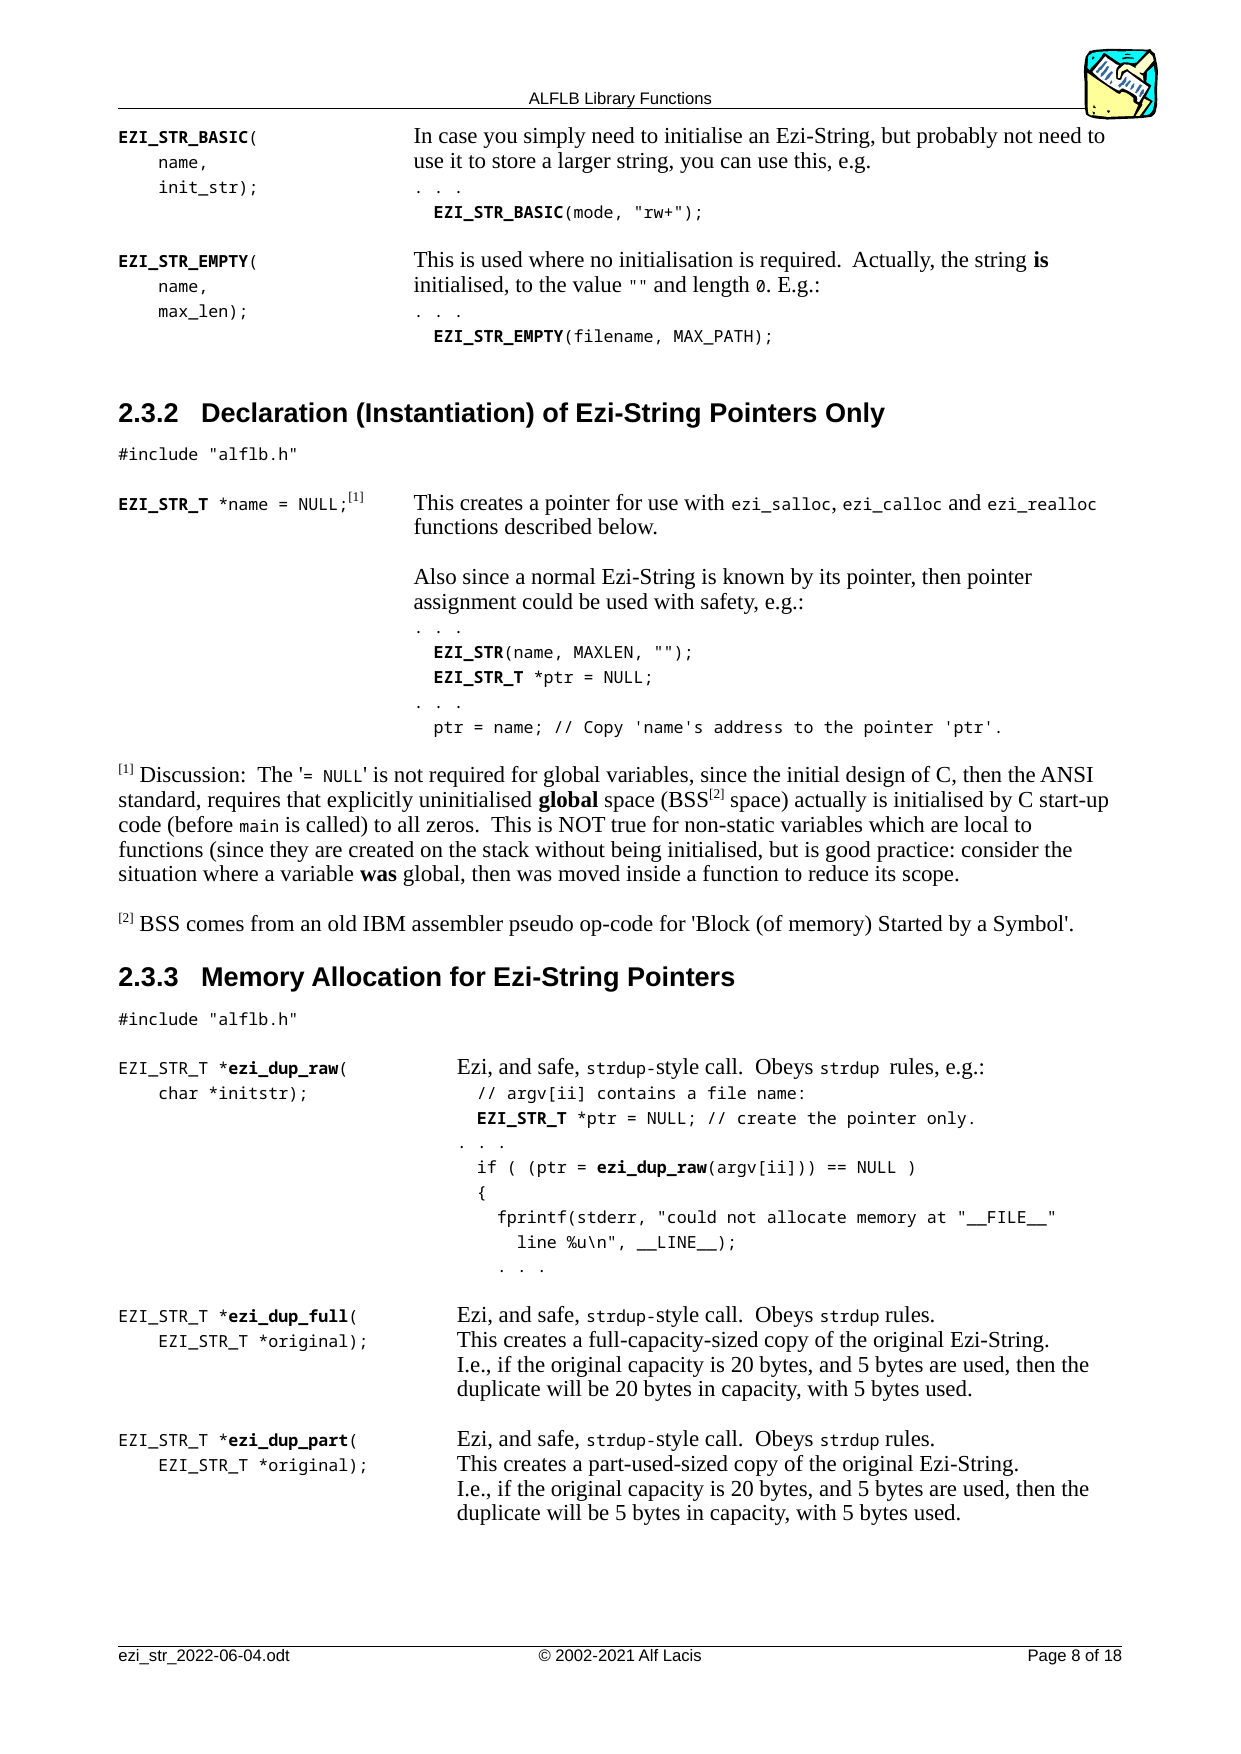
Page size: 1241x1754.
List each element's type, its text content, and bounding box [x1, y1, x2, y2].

table_header Ezi, and safe, strdup-style call. Obeys strdup rules, e.g.: // argv[ii] contains a file name: EZI_STR_T *ptr = NULL; // create the pointer only. . . . if ( (ptr = ezi_dup_raw(argv[ii])) == NULL ) { fprintf(stderr, "could not allocate memory at "__FILE__" line %u\n", __LINE__); . . . [457, 1005, 1122, 1303]
table_cell In case you simply need to initialise an Ezi-String, but probably not need to use it to store a larger string, you can use this, e.g. . . . EZI_STR_BASIC(mode, "rw+"); [413, 124, 1122, 248]
table_cell Ezi, and safe, strdup-style call. Obeys strdup rules. This creates a full-capacity-sized copy of the original Ezi-String. I.e., if the original capacity is 20 bytes, and 5 bytes are used, then the duplicate will be 20 bytes in capacity, with 5 bytes used. [457, 1303, 1122, 1427]
subtitle Memory Allocation for Ezi-String Pointers [118, 961, 1122, 993]
table_header This creates a pointer for use with ezi_salloc, ezi_calloc and ezi_realloc functions described below. Also since a normal Ezi-String is known by its pointer, then pointer assignment could be used with safety, e.g.: . . . EZI_STR(name, MAXLEN, ""); EZI_STR_T *ptr = NULL; . . . ptr = name; // Copy 'name's address to the pointer 'ptr'. [413, 441, 1122, 763]
subtitle Declaration (Instantiation) of Ezi-String Pointers Only [118, 397, 1122, 428]
table_header #include "alflb.h" EZI_STR_T *ezi_dup_raw( char *initstr); [118, 1005, 457, 1303]
table_cell EZI_STR_T *ezi_dup_full( EZI_STR_T *original); [118, 1303, 457, 1427]
table_cell This is used where no initialisation is required. Actually, the string is initialised, to the value "" and length 0. E.g.: . . . EZI_STR_EMPTY(filename, MAX_PATH); [413, 248, 1122, 372]
text [1] Discussion: The '= NULL' is not required for global variables, since the initial design of C, then the ANSI standard, requires that explicitly uninitialised global space (BSS[2] space) actually is initialised by C start-up code (before main is called) to all zeros. This is NOT true for non-static variables which are local to functions (since they are created on the stack without being initialised, but is good practice: consider the situation where a variable was global, then was moved inside a function to reduce its scope. [118, 763, 1122, 912]
table_cell Ezi, and safe, strdup-style call. Obeys strdup rules. This creates a part-used-sized copy of the original Ezi-String. I.e., if the original capacity is 20 bytes, and 5 bytes are used, then the duplicate will be 5 bytes in capacity, with 5 bytes used. [457, 1427, 1122, 1551]
table_cell EZI_STR_EMPTY( name, max_len); [118, 248, 413, 372]
table_header #include "alflb.h" EZI_STR_T *name = NULL;[1] [118, 441, 413, 763]
table_cell EZI_STR_T *ezi_dup_part( EZI_STR_T *original); [118, 1427, 457, 1551]
table_cell EZI_STR_BASIC( name, init_str); [118, 124, 413, 248]
text [2] BSS comes from an old IBM assembler pseudo op-code for 'Block (of memory) Started by a Symbol'. [118, 912, 1122, 936]
